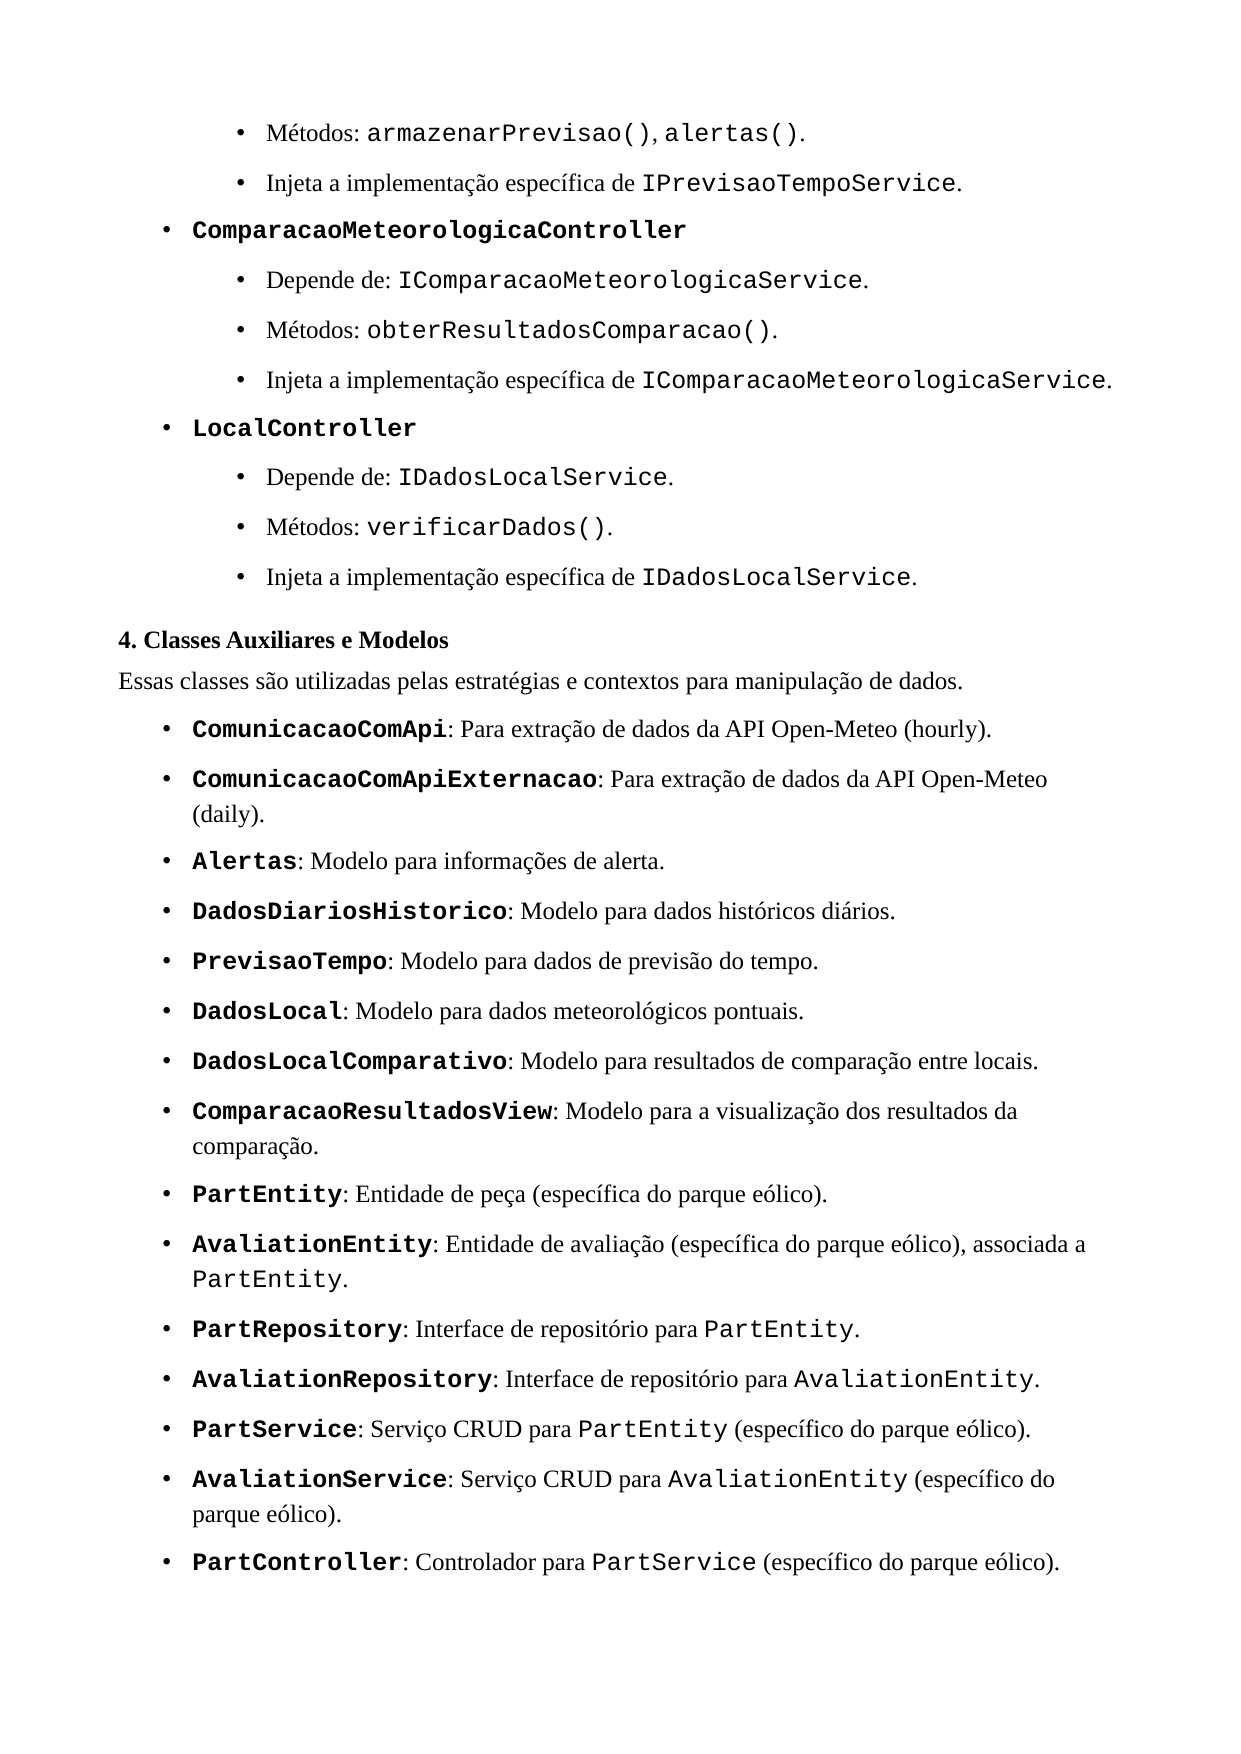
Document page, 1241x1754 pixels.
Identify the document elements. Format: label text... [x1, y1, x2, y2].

list Depende de: IComparacaoMeteorologicaService. [236, 265, 1122, 296]
list ComunicacaoComApi: Para extração de dados da API Open-Meteo (hourly). [162, 714, 1122, 744]
list AvaliationRepository: Interface de repositório para AvaliationEntity. [162, 1364, 1122, 1395]
list Métodos: obterResultadosComparacao(). [236, 315, 1122, 346]
list ComparacaoResultadosView: Modelo para a visualização dos resultados da comparação. [162, 1096, 1122, 1160]
list PartService: Serviço CRUD para PartEntity (específico do parque eólico). [162, 1414, 1122, 1445]
list ComunicacaoComApiExternacao: Para extração de dados da API Open-Meteo (daily). [162, 764, 1122, 827]
list Injeta a implementação específica de IComparacaoMeteorologicaService. [236, 365, 1122, 396]
list Alertas: Modelo para informações de alerta. [162, 846, 1122, 877]
list PartController: Controlador para PartService (específico do parque eólico). [162, 1547, 1122, 1578]
list Métodos: armazenarPrevisao(), alertas(). [236, 118, 1122, 149]
list AvaliationEntity: Entidade de avaliação (específica do parque eólico), associada a PartEntity. [162, 1229, 1122, 1295]
list Depende de: IDadosLocalService. [236, 462, 1122, 493]
list Injeta a implementação específica de IPrevisaoTempoService. [236, 168, 1122, 199]
list DadosLocalComparativo: Modelo para resultados de comparação entre locais. [162, 1046, 1122, 1077]
list DadosLocal: Modelo para dados meteorológicos pontuais. [162, 996, 1122, 1027]
text Essas classes são utilizadas pelas estratégias e contextos para manipulação de dados. [118, 666, 1122, 695]
list LocalController [162, 415, 1122, 443]
list PartRepository: Interface de repositório para PartEntity. [162, 1314, 1122, 1345]
list PrevisaoTempo: Modelo para dados de previsão do tempo. [162, 946, 1122, 977]
list AvaliationService: Serviço CRUD para AvaliationEntity (específico do parque eólico). [162, 1464, 1122, 1528]
list ComparacaoMeteorologicaController [162, 218, 1122, 246]
list Injeta a implementação específica de IDadosLocalService. [236, 562, 1122, 593]
list PartEntity: Entidade de peça (específica do parque eólico). [162, 1179, 1122, 1210]
subtitle 4. Classes Auxiliares e Modelos [118, 625, 1122, 653]
list DadosDiariosHistorico: Modelo para dados históricos diários. [162, 896, 1122, 927]
list Métodos: verificarDados(). [236, 512, 1122, 543]
